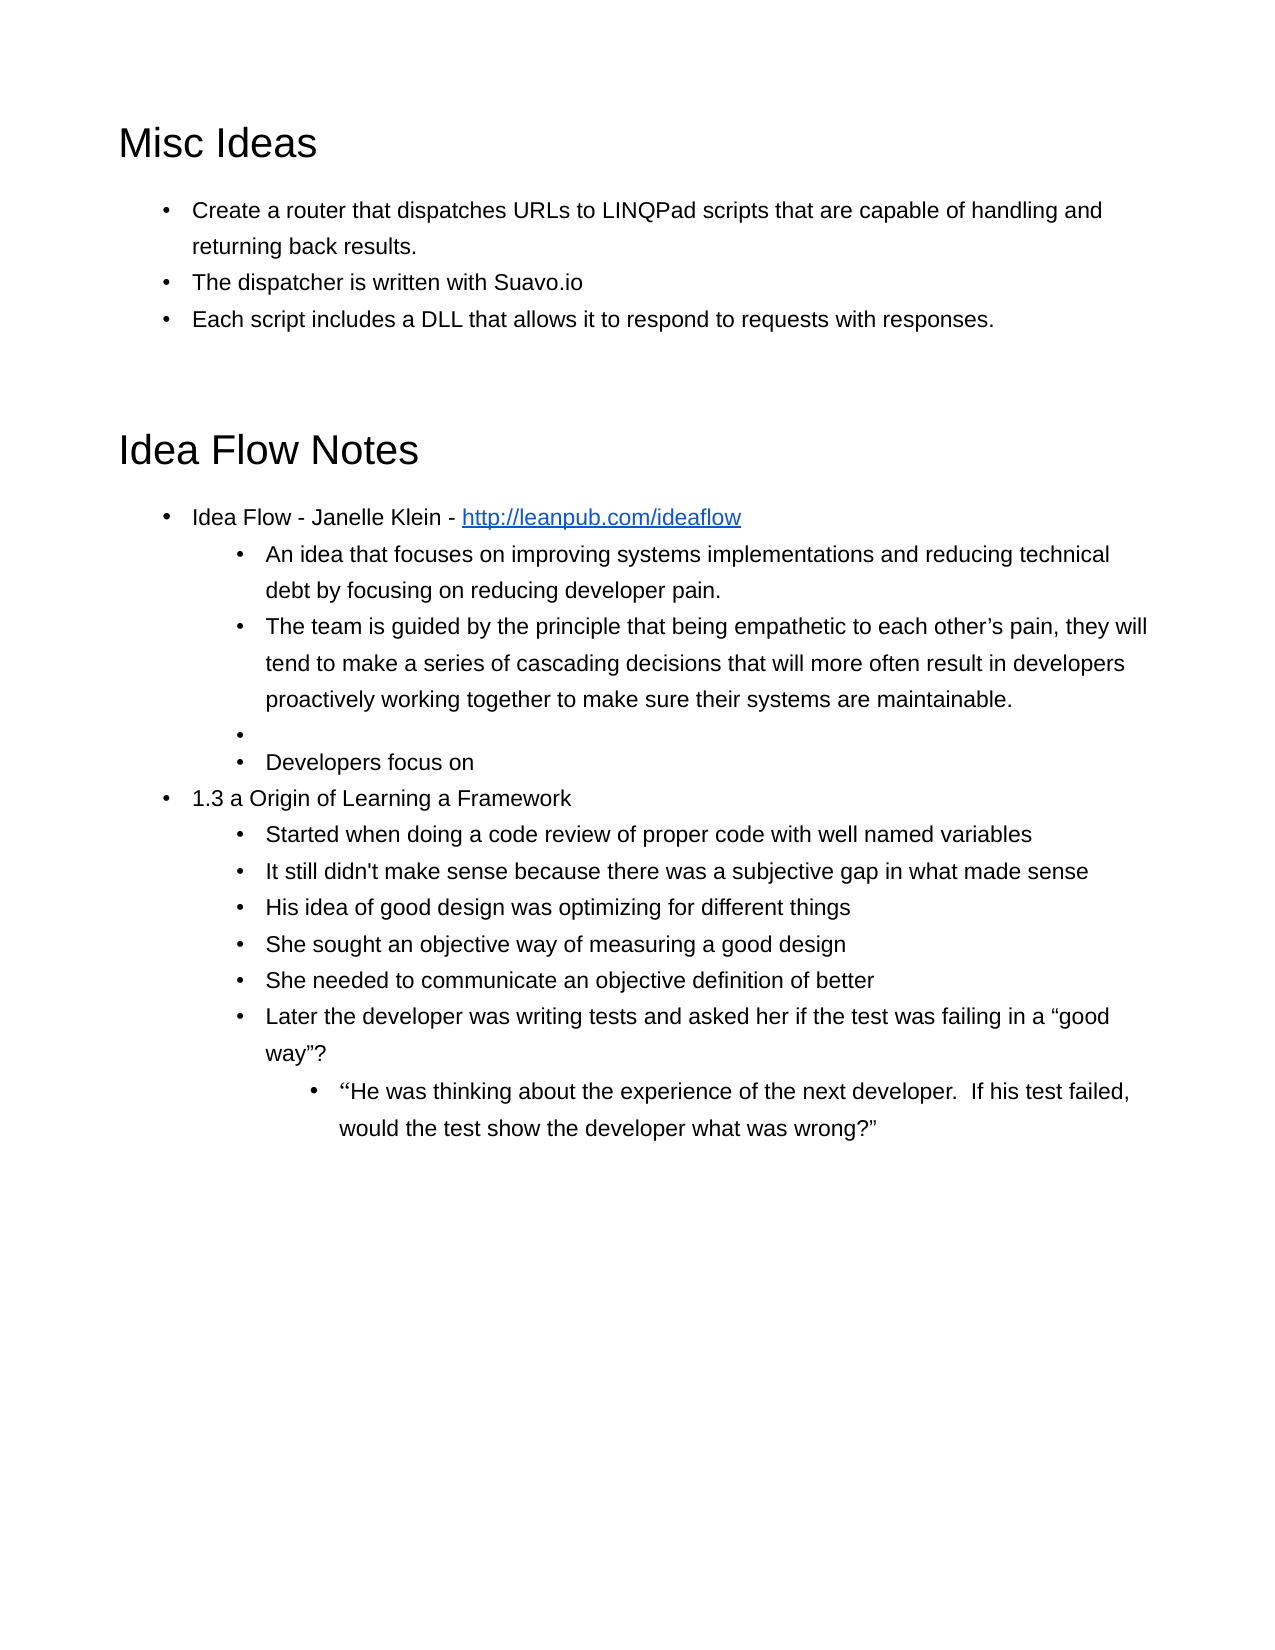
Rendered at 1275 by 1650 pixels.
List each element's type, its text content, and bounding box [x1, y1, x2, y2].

list The team is guided by the principle that being empathetic to each other’s pain, they will tend to make a series of cascading decisions that will more often result in developers proactively working together to make sure their systems are maintainable. [236, 613, 1157, 712]
subtitle Misc Ideas [118, 118, 1157, 166]
subtitle Idea Flow Notes [118, 425, 1157, 473]
list 1.3 a Origin of Learning a Framework [162, 785, 1157, 811]
list Idea Flow - Janelle Klein - http://leanpub.com/ideaflow [162, 503, 1157, 530]
list She needed to communicate an objective definition of better [236, 967, 1157, 993]
list She sought an objective way of measuring a good design [236, 931, 1157, 957]
list Later the developer was writing tests and asked her if the test was failing in a “good way”? [236, 1003, 1157, 1066]
list His idea of good design was optimizing for different things [236, 894, 1157, 921]
list It still didn't make sense because there was a subjective gap in what made sense [236, 858, 1157, 884]
list “He was thinking about the experience of the next developer. If his test failed, would the test show the developer what was wrong?” [309, 1076, 1157, 1141]
list An idea that focuses on improving systems implementations and reducing technical debt by focusing on reducing developer pain. [236, 541, 1157, 603]
list The dispatcher is written with Suavo.io [162, 269, 1157, 296]
list Started when doing a code review of proper code with well named variables [236, 821, 1157, 848]
list Developers focus on [236, 749, 1157, 775]
list Create a router that dispatches URLs to LINQPad scripts that are capable of handling and returning back results. [162, 197, 1157, 259]
list Each script includes a DLL that allows it to respond to requests with responses. [162, 306, 1157, 332]
